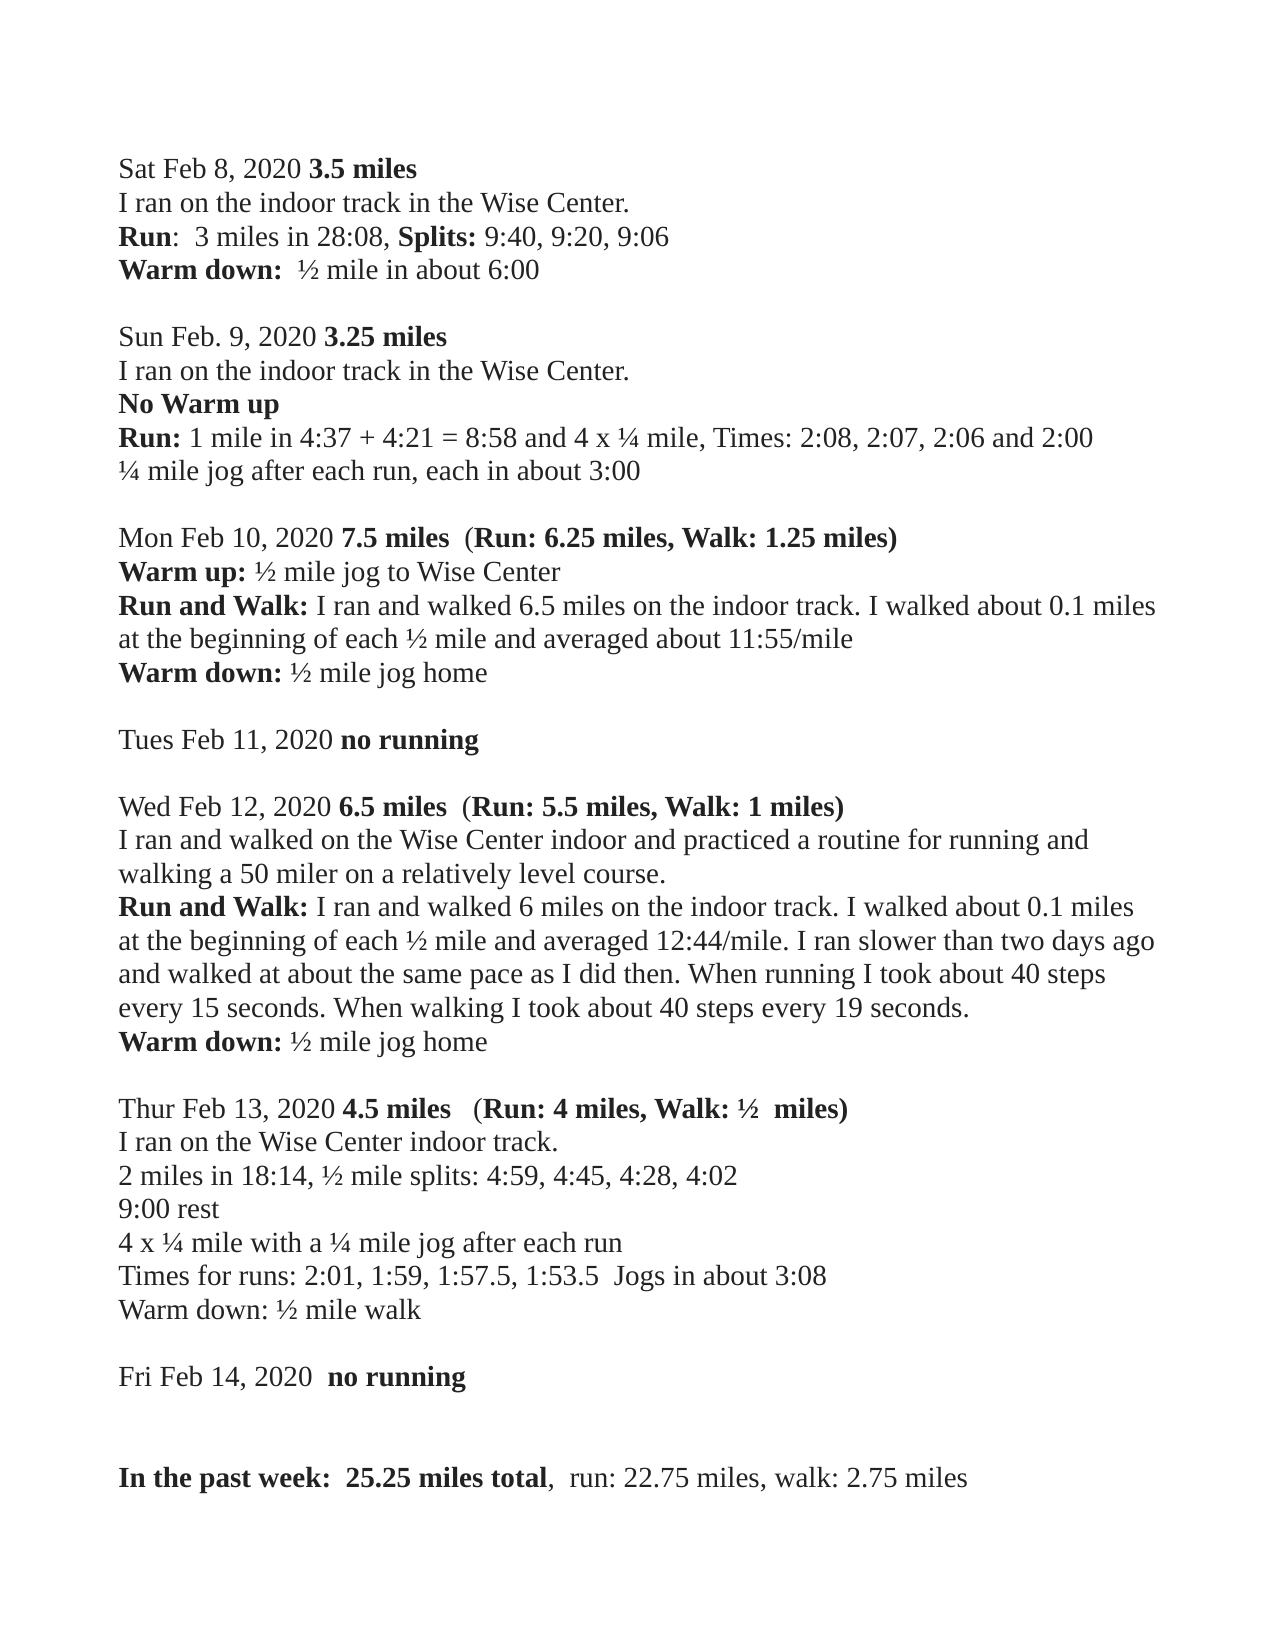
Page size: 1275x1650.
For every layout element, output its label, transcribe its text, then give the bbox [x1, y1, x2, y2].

text 4 x ¼ mile with a ¼ mile jog after each run [118, 1225, 1161, 1258]
text I ran on the Wise Center indoor track. [118, 1124, 1161, 1158]
text No Warm up [118, 386, 1161, 420]
text Warm down: ½ mile in about 6:00 [118, 252, 1161, 286]
text Run: 1 mile in 4:37 + 4:21 = 8:58 and 4 x ¼ mile, Times: 2:08, 2:07, 2:06 and 2:00 [118, 420, 1161, 453]
text Wed Feb 12, 2020 6.5 miles (Run: 5.5 miles, Walk: 1 miles) [118, 789, 1161, 822]
text I ran and walked on the Wise Center indoor and practiced a routine for running and walking a 50 miler on a relatively level course. [118, 822, 1161, 889]
text Tues Feb 11, 2020 no running [118, 722, 1161, 755]
text I ran on the indoor track in the Wise Center. [118, 185, 1161, 219]
text Mon Feb 10, 2020 7.5 miles (Run: 6.25 miles, Walk: 1.25 miles) [118, 521, 1161, 554]
text ¼ mile jog after each run, each in about 3:00 [118, 453, 1161, 487]
text Warm down: ½ mile walk [118, 1292, 1161, 1326]
text Run and Walk: I ran and walked 6 miles on the indoor track. I walked about 0.1 miles at the beginning of each ½ mile and averaged 12:44/mile. I ran slower than two days ago and walked at about the same pace as I did then. When running I took about 40 steps every 15 seconds. When walking I took about 40 steps every 19 seconds. [118, 889, 1161, 1024]
text Warm up: ½ mile jog to Wise Center [118, 554, 1161, 588]
text Warm down: ½ mile jog home [118, 1024, 1161, 1057]
text Run and Walk: I ran and walked 6.5 miles on the indoor track. I walked about 0.1 miles at the beginning of each ½ mile and averaged about 11:55/mile [118, 588, 1161, 655]
text Sun Feb. 9, 2020 3.25 miles [118, 319, 1161, 353]
text 2 miles in 18:14, ½ mile splits: 4:59, 4:45, 4:28, 4:02 [118, 1158, 1161, 1191]
text Run: 3 miles in 28:08, Splits: 9:40, 9:20, 9:06 [118, 219, 1161, 252]
text Sat Feb 8, 2020 3.5 miles [118, 152, 1161, 185]
text Warm down: ½ mile jog home [118, 655, 1161, 688]
text 9:00 rest [118, 1191, 1161, 1225]
text In the past week: 25.25 miles total, run: 22.75 miles, walk: 2.75 miles [118, 1460, 1161, 1493]
text Times for runs: 2:01, 1:59, 1:57.5, 1:53.5 Jogs in about 3:08 [118, 1258, 1161, 1292]
text I ran on the indoor track in the Wise Center. [118, 353, 1161, 386]
text Thur Feb 13, 2020 4.5 miles (Run: 4 miles, Walk: ½ miles) [118, 1091, 1161, 1124]
text Fri Feb 14, 2020 no running [118, 1359, 1161, 1393]
